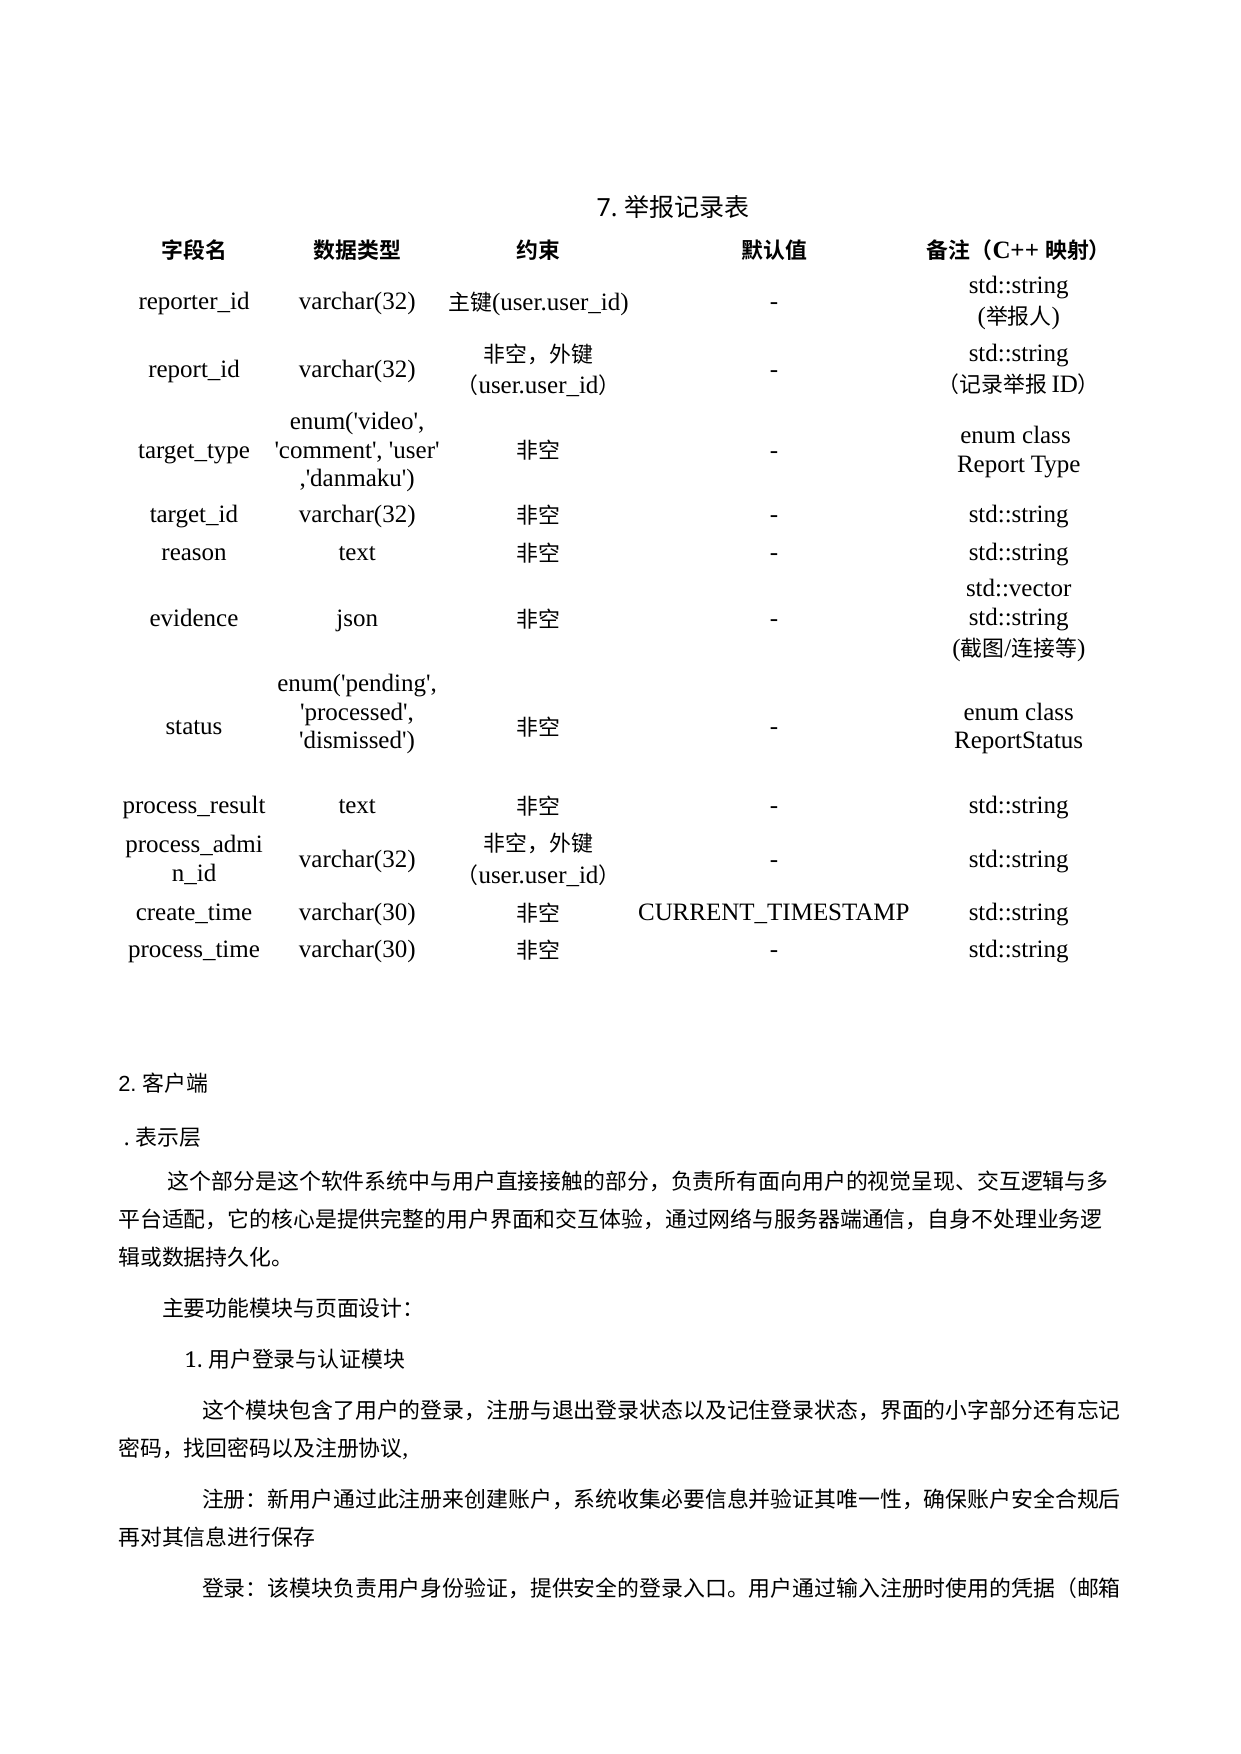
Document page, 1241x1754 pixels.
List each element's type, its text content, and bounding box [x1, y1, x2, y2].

table_cell 非空，外键（user.user_id） [444, 334, 632, 403]
table_cell - [633, 268, 915, 334]
table_header 备注（C++ 映射） [915, 230, 1122, 268]
table_cell text [270, 786, 444, 823]
table_cell std::string [915, 893, 1122, 930]
table_cell 非空，外键（user.user_id） [444, 824, 632, 893]
table_cell 非空 [444, 930, 632, 968]
table_cell create_time [118, 893, 269, 930]
table_cell report_id [118, 334, 269, 403]
table_cell std::string [915, 495, 1122, 533]
table_cell enum class Report Type [915, 403, 1122, 495]
table_cell 非空 [444, 403, 632, 495]
table_cell process_result [118, 786, 269, 823]
text 登录：该模块负责用户身份验证，提供安全的登录入口。用户通过输入注册时使用的凭据（邮箱 [118, 1571, 1122, 1603]
table_cell 非空 [444, 533, 632, 570]
table_cell 非空 [444, 786, 632, 823]
subtitle 7. 举报记录表 [118, 188, 1122, 224]
table_cell std::string [915, 533, 1122, 570]
table_cell enum('pending', 'processed', 'dismissed') [270, 665, 444, 786]
table_cell std::vector std::string (截图/连接等) [915, 570, 1122, 665]
table_cell 非空 [444, 893, 632, 930]
table_header 默认值 [633, 230, 915, 268]
table_cell - [633, 570, 915, 665]
table_cell process_time [118, 930, 269, 968]
table_cell enum('video', 'comment', 'user' ,'danmaku') [270, 403, 444, 495]
text 这个部分是这个软件系统中与用户直接接触的部分，负责所有面向用户的视觉呈现、交互逻辑与多平台适配，它的核心是提供完整的用户界面和交互体验，通过网络与服务器端通信，自身不处理业务逻辑或数据持久化。 [118, 1164, 1122, 1272]
table_cell - [633, 786, 915, 823]
table_header 约束 [444, 230, 632, 268]
table_cell varchar(32) [270, 334, 444, 403]
subtitle 客户端 [118, 1066, 1122, 1097]
table_cell enum class ReportStatus [915, 665, 1122, 786]
subtitle 表示层 [118, 1120, 1122, 1152]
text 1. 用户登录与认证模块 [118, 1342, 1122, 1374]
table_cell process_admin_id [118, 824, 269, 893]
table_cell 非空 [444, 495, 632, 533]
table_cell - [633, 665, 915, 786]
table_cell status [118, 665, 269, 786]
table_cell evidence [118, 570, 269, 665]
table_cell - [633, 824, 915, 893]
table_cell json [270, 570, 444, 665]
table_cell std::string [915, 786, 1122, 823]
table_cell CURRENT_TIMESTAMP [633, 893, 915, 930]
table_cell varchar(32) [270, 495, 444, 533]
table_cell reason [118, 533, 269, 570]
table_cell target_type [118, 403, 269, 495]
table_cell std::string [915, 930, 1122, 968]
table_cell varchar(30) [270, 930, 444, 968]
table_cell - [633, 334, 915, 403]
table_cell std::string （记录举报ID） [915, 334, 1122, 403]
text 主要功能模块与页面设计： [118, 1291, 1122, 1323]
table_header 数据类型 [270, 230, 444, 268]
text 这个模块包含了用户的登录，注册与退出登录状态以及记住登录状态，界面的小字部分还有忘记密码，找回密码以及注册协议, [118, 1393, 1122, 1463]
table_cell - [633, 930, 915, 968]
table_cell reporter_id [118, 268, 269, 334]
table_cell - [633, 533, 915, 570]
table_cell 非空 [444, 665, 632, 786]
table_cell varchar(32) [270, 268, 444, 334]
table_cell - [633, 403, 915, 495]
table_cell std::string [915, 824, 1122, 893]
table_cell varchar(32) [270, 824, 444, 893]
table_cell 主键(user.user_id) [444, 268, 632, 334]
table_cell std::string (举报人) [915, 268, 1122, 334]
table_cell varchar(30) [270, 893, 444, 930]
table_cell target_id [118, 495, 269, 533]
table_cell 非空 [444, 570, 632, 665]
table_cell text [270, 533, 444, 570]
table_header 字段名 [118, 230, 269, 268]
table_cell - [633, 495, 915, 533]
text 注册：新用户通过此注册来创建账户，系统收集必要信息并验证其唯一性，确保账户安全合规后再对其信息进行保存 [118, 1482, 1122, 1552]
